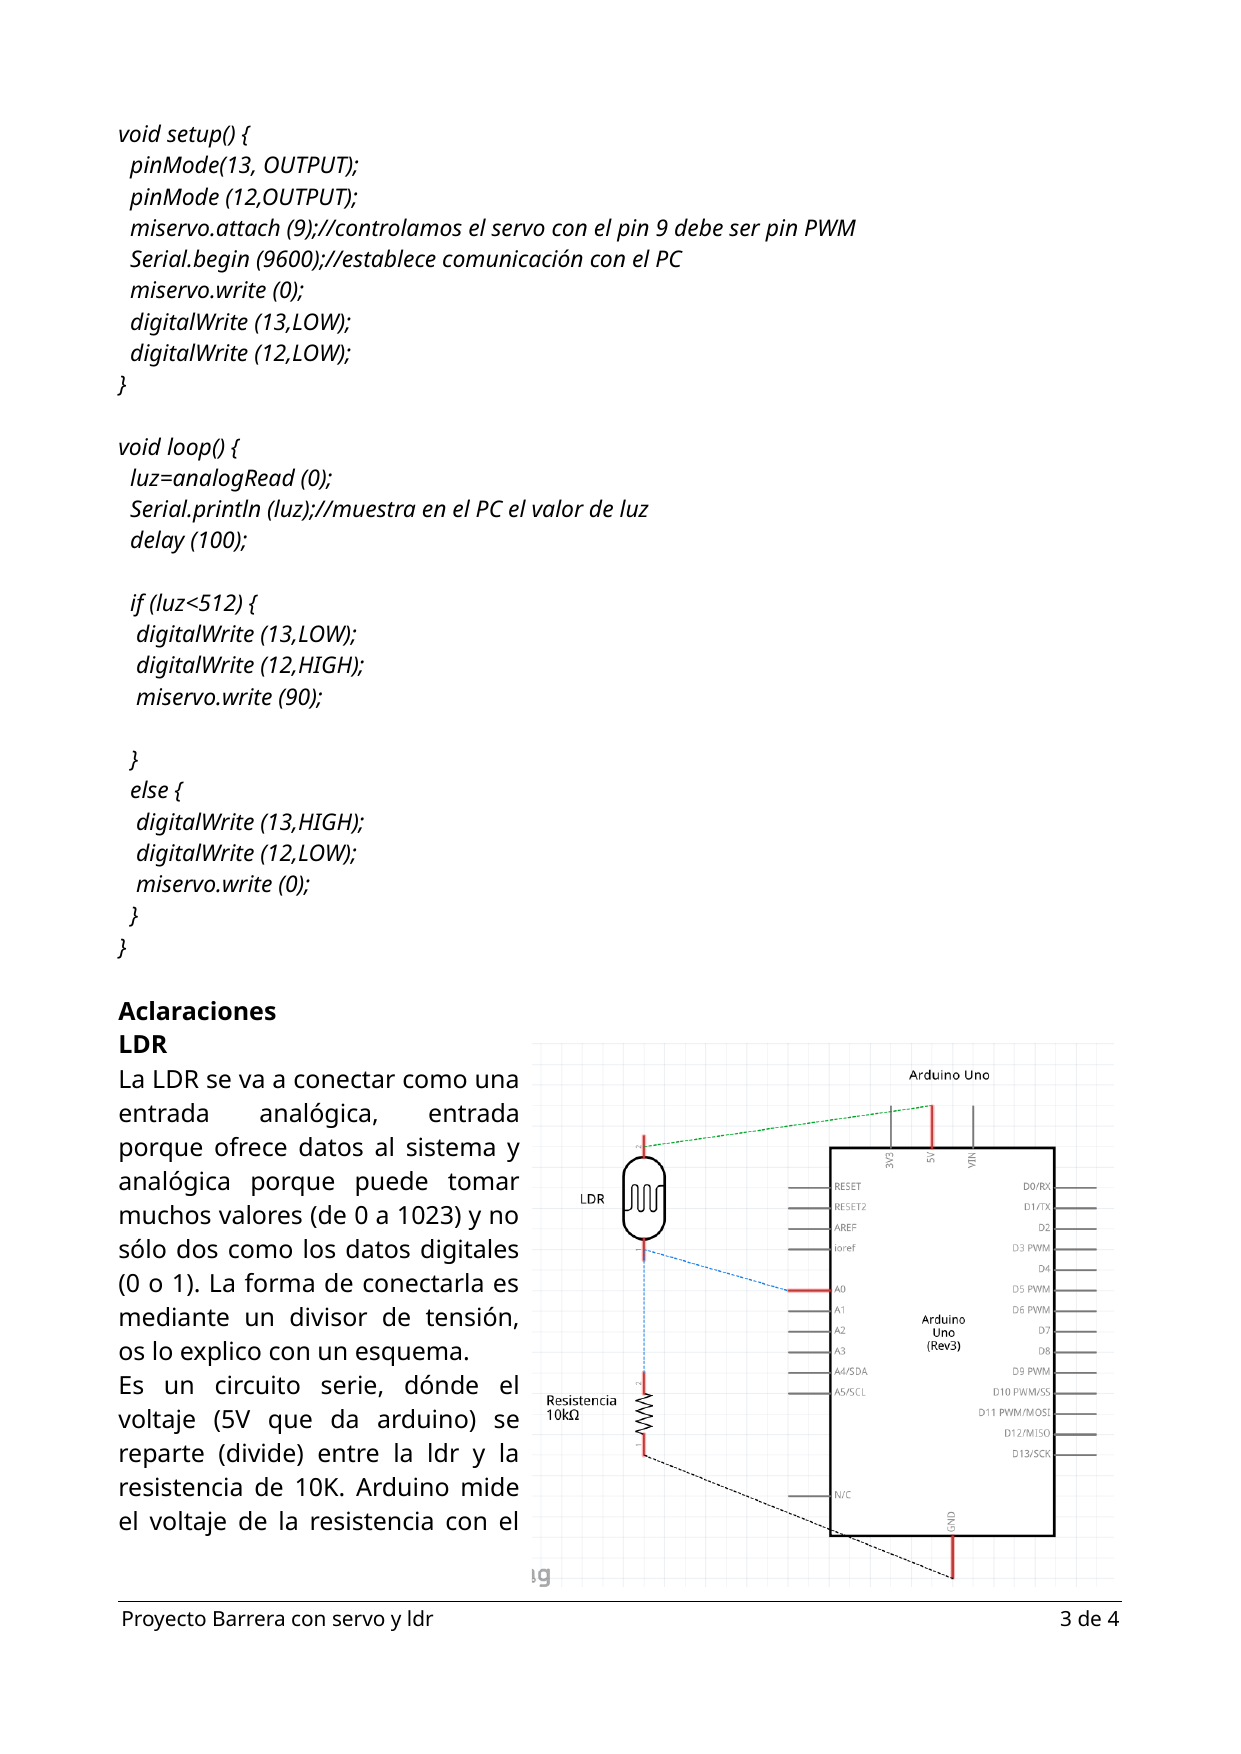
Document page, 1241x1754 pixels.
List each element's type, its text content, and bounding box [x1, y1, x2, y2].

text LDR [118, 1027, 1122, 1061]
text La LDR se va a conectar como una entrada analógica, entrada porque ofrece datos al sistema y analógica porque puede tomar muchos valores (de 0 a 1023) y no sólo dos como los datos digitales (0 o 1). La forma de conectarla es mediante un divisor de tensión, os lo explico con un esquema. [118, 1061, 531, 1368]
text pinMode (12,OUTPUT); [118, 181, 1122, 212]
text digitalWrite (12,HIGH); [118, 649, 1122, 681]
text digitalWrite (12,LOW); [118, 837, 1122, 868]
text Es un circuito serie, dónde el voltaje (5V que da arduino) se reparte (divide) entre la ldr y la resistencia de 10K. Arduino mide el voltaje de la resistencia con el [118, 1368, 531, 1538]
text Aclaraciones [118, 993, 1122, 1027]
picture [531, 1043, 1115, 1587]
text digitalWrite (12,LOW); [118, 337, 1122, 368]
text miservo.write (0); [118, 868, 1122, 899]
text } [118, 931, 1122, 962]
text void loop() { [118, 431, 1122, 462]
text miservo.write (90); [118, 681, 1122, 712]
text Serial.begin (9600);//establece comunicación con el PC [118, 243, 1122, 274]
text digitalWrite (13,LOW); [118, 618, 1122, 649]
text digitalWrite (13,HIGH); [118, 806, 1122, 837]
text else { [118, 774, 1122, 806]
text luz=analogRead (0); [118, 462, 1122, 493]
text } [118, 368, 1122, 399]
text miservo.attach (9);//controlamos el servo con el pin 9 debe ser pin PWM [118, 212, 1122, 243]
text Serial.println (luz);//muestra en el PC el valor de luz [118, 493, 1122, 524]
text if (luz<512) { [118, 587, 1122, 618]
text delay (100); [118, 524, 1122, 556]
text miservo.write (0); [118, 274, 1122, 306]
text void setup() { [118, 118, 1122, 149]
text digitalWrite (13,LOW); [118, 306, 1122, 337]
text } [118, 899, 1122, 931]
text pinMode(13, OUTPUT); [118, 149, 1122, 181]
text } [118, 743, 1122, 774]
